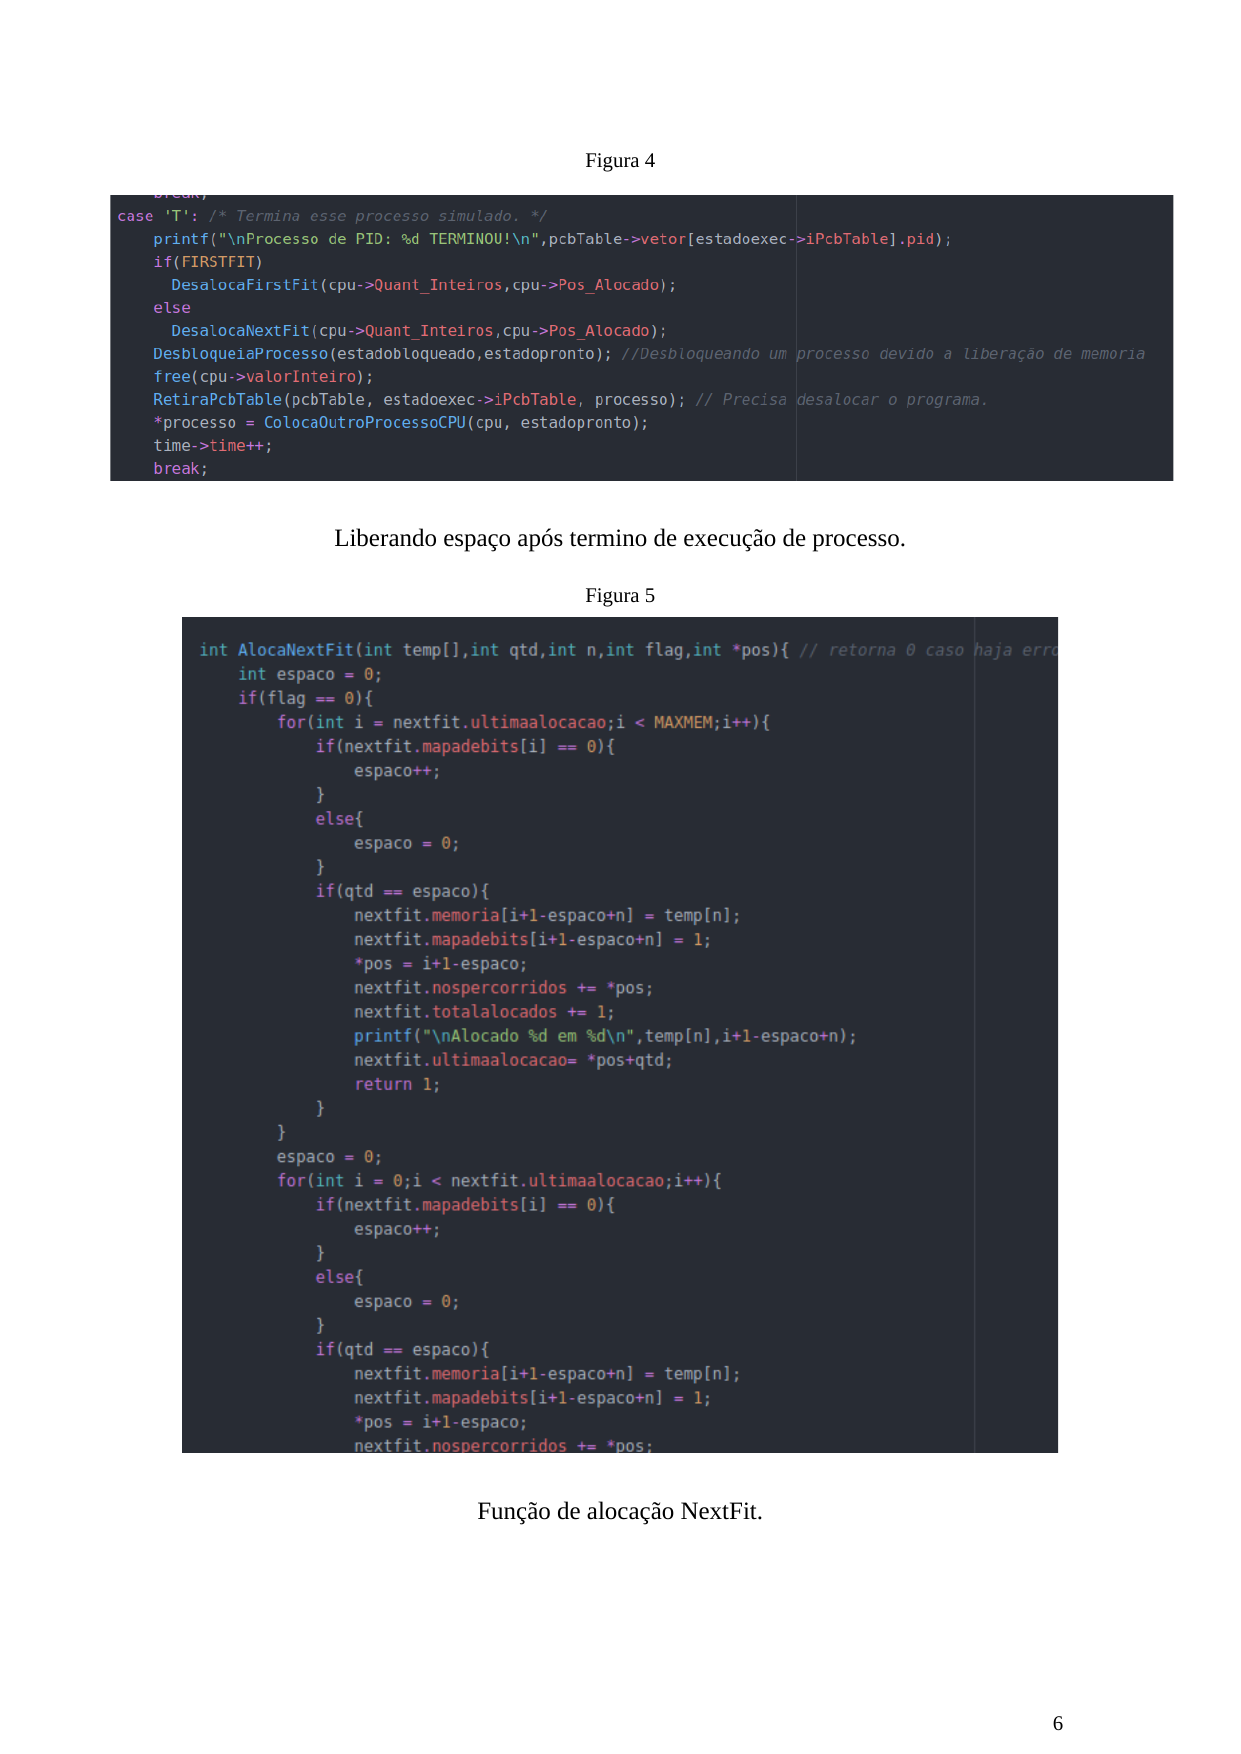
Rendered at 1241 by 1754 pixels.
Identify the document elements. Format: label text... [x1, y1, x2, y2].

text Figura 4 [177, 148, 1063, 172]
picture [182, 617, 1059, 1453]
picture [110, 195, 1174, 481]
text Figura 5 [177, 583, 1063, 607]
text Função de alocação NextFit. [177, 636, 1063, 1524]
text Liberando espaço após termino de execução de processo. [177, 481, 1063, 552]
